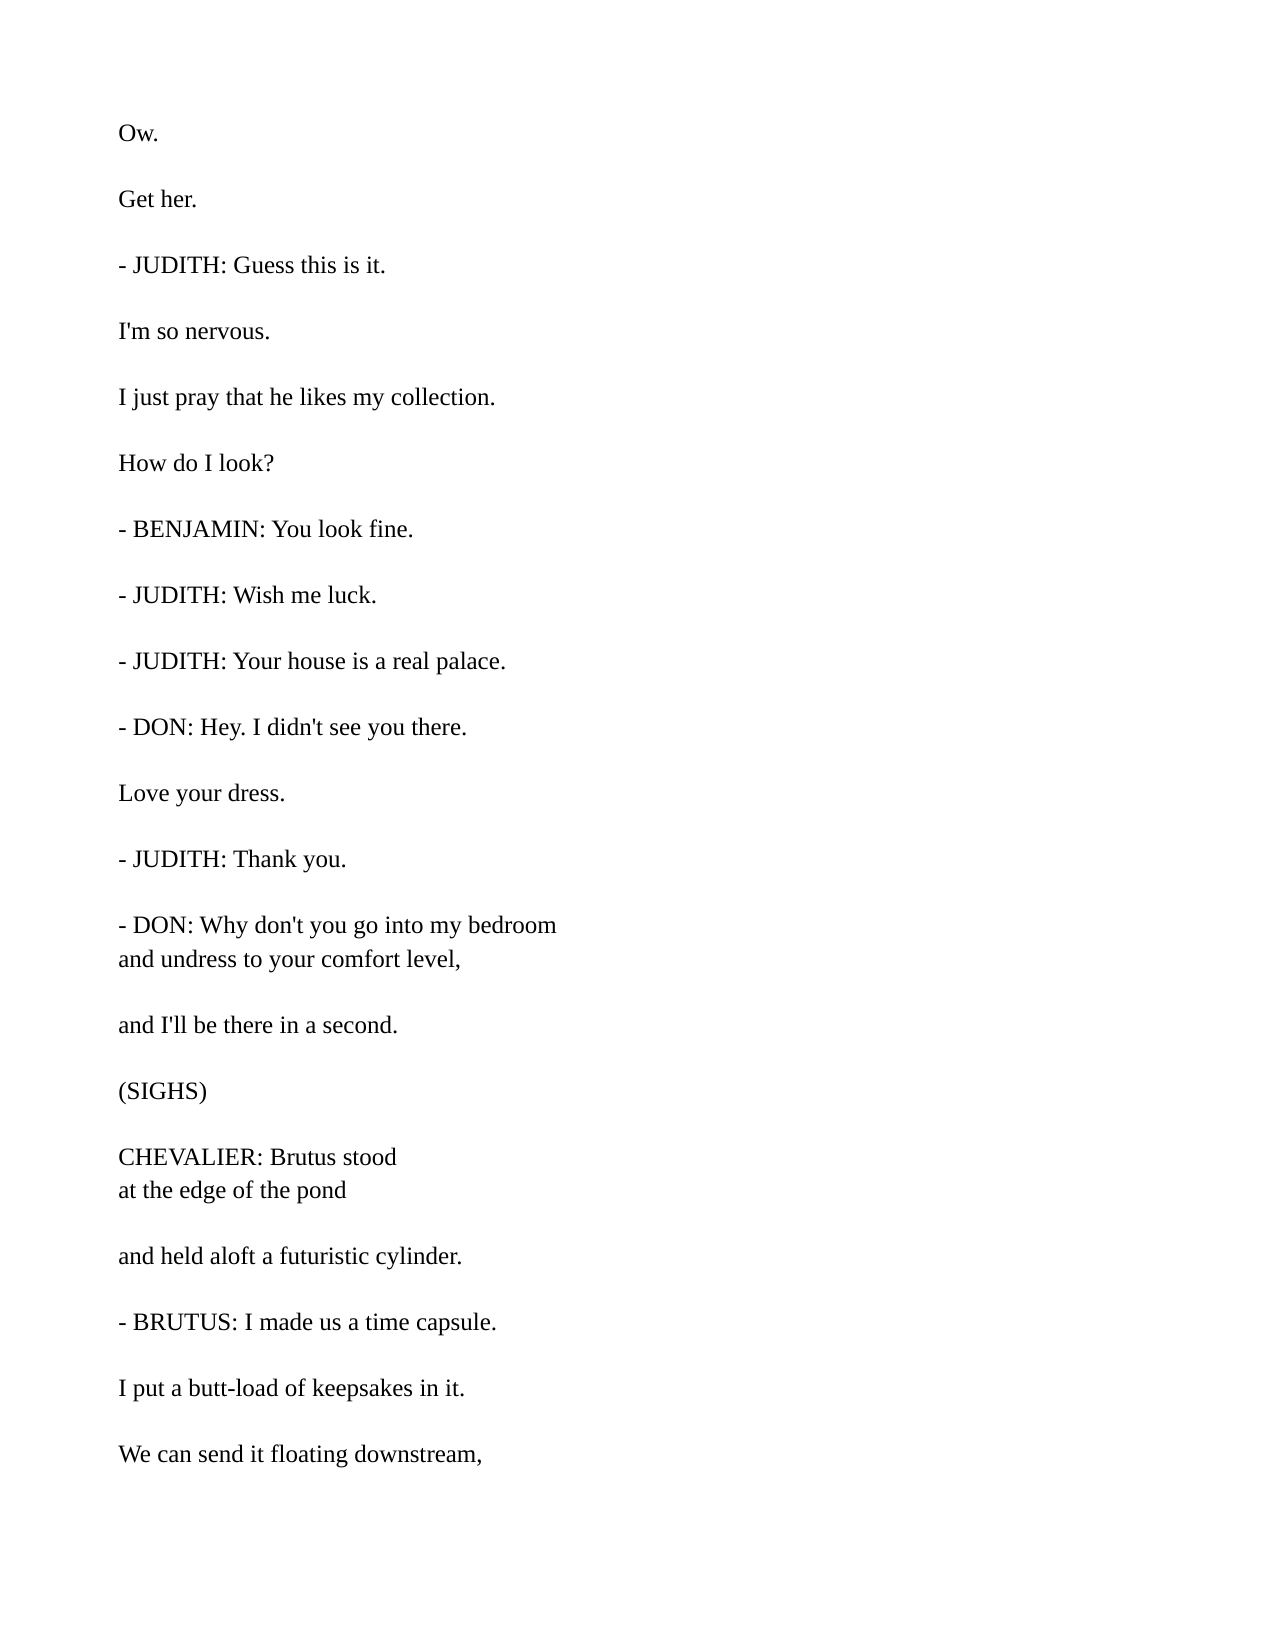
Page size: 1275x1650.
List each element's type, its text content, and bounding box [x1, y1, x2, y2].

text Ow. Get her. - JUDITH: Guess this is it. I'm so nervous. I just pray that he likes my collection. How do I look? - BENJAMIN: You look fine. - JUDITH: Wish me luck. - JUDITH: Your house is a real palace. - DON: Hey. I didn't see you there. Love your dress. - JUDITH: Thank you. - DON: Why don't you go into my bedroom and undress to your comfort level, and I'll be there in a second. (SIGHS) CHEVALIER: Brutus stood at the edge of the pond and held aloft a futuristic cylinder. - BRUTUS: I made us a time capsule. I put a butt-load of keepsakes in it. We can send it floating downstream, [118, 118, 1157, 1501]
